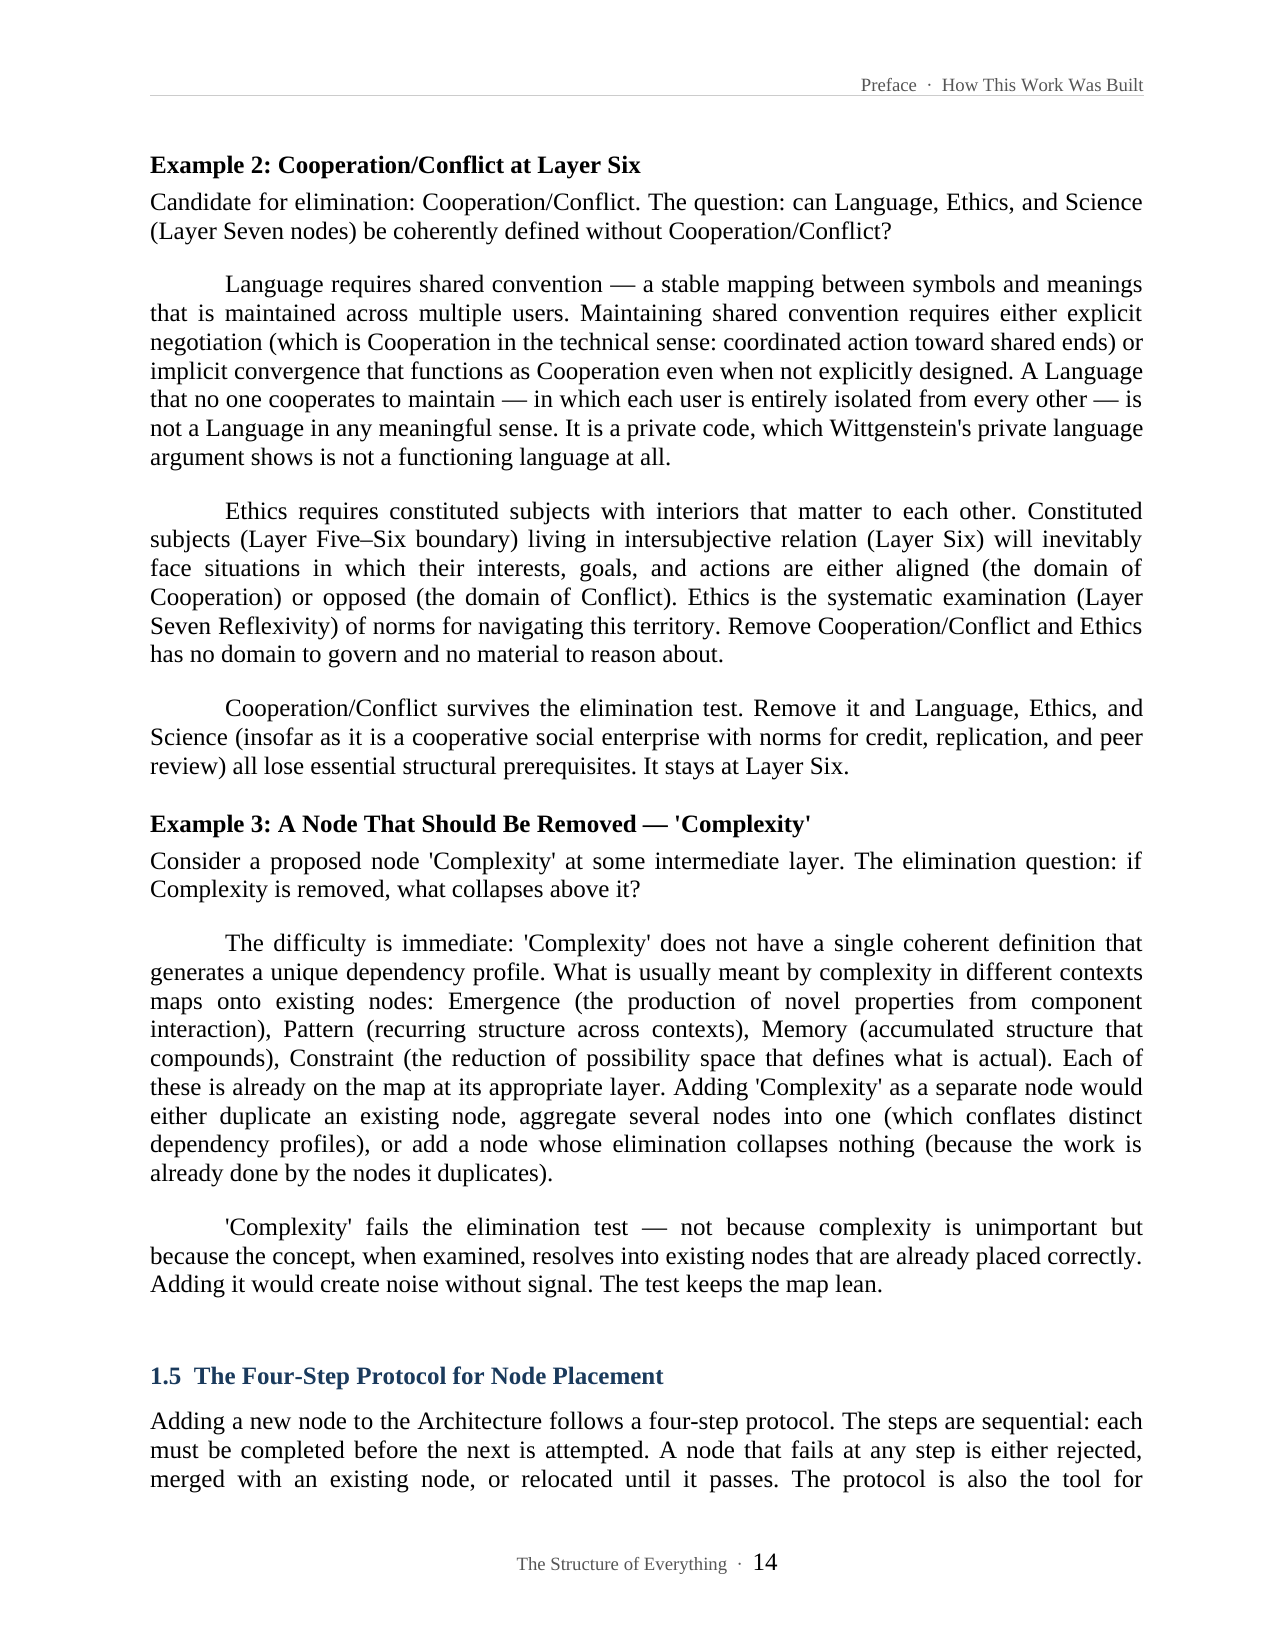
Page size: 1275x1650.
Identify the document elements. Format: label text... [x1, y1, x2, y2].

text Cooperation/Conflict survives the elimination test. Remove it and Language, Ethics, and Science (insofar as it is a cooperative social enterprise with norms for credit, replication, and peer review) all lose essential structural prerequisites. It stays at Layer Six. [150, 693, 1144, 779]
text Consider a proposed node 'Complexity' at some intermediate layer. The elimination question: if Complexity is removed, what collapses above it? [150, 846, 1144, 903]
text Candidate for elimination: Cooperation/Conflict. The question: can Language, Ethics, and Science (Layer Seven nodes) be coherently defined without Cooperation/Conflict? [150, 187, 1144, 244]
text Adding a new node to the Architecture follows a four-step protocol. The steps are sequential: each must be completed before the next is attempted. A node that fails at any step is either rejected, merged with an existing node, or relocated until it passes. The protocol is also the tool for [150, 1406, 1144, 1492]
text Language requires shared convention — a stable mapping between symbols and meanings that is maintained across multiple users. Maintaining shared convention requires either explicit negotiation (which is Cooperation in the technical sense: coordinated action toward shared ends) or implicit convergence that functions as Cooperation even when not explicitly designed. A Language that no one cooperates to maintain — in which each user is entirely isolated from every other — is not a Language in any meaningful sense. It is a private code, which Wittgenstein's private language argument shows is not a functioning language at all. [150, 269, 1144, 471]
text Example 2: Cooperation/Conflict at Layer Six [150, 150, 1144, 179]
text Ethics requires constituted subjects with interiors that matter to each other. Constituted subjects (Layer Five–Six boundary) living in intersubjective relation (Layer Six) will inevitably face situations in which their interests, goals, and actions are either aligned (the domain of Cooperation) or opposed (the domain of Conflict). Ethics is the systematic examination (Layer Seven Reflexivity) of norms for navigating this territory. Remove Cooperation/Conflict and Ethics has no domain to govern and no material to reason about. [150, 496, 1144, 668]
text The difficulty is immediate: 'Complexity' does not have a single coherent definition that generates a unique dependency profile. What is usually meant by complexity in different contexts maps onto existing nodes: Emergence (the production of novel properties from component interaction), Pattern (recurring structure across contexts), Memory (accumulated structure that compounds), Constraint (the reduction of possibility space that defines what is actual). Each of these is already on the map at its appropriate layer. Adding 'Complexity' as a separate node would either duplicate an existing node, aggregate several nodes into one (which conflates distinct dependency profiles), or add a node whose elimination collapses nothing (because the work is already done by the nodes it duplicates). [150, 928, 1144, 1187]
text Example 3: A Node That Should Be Removed — 'Complexity' [150, 809, 1144, 837]
text 'Complexity' fails the elimination test — not because complexity is unimportant but because the concept, when examined, resolves into existing nodes that are already placed correctly. Adding it would create noise without signal. The test keeps the map lean. [150, 1212, 1144, 1298]
subtitle 1.5 The Four-Step Protocol for Node Placement [150, 1361, 1144, 1389]
